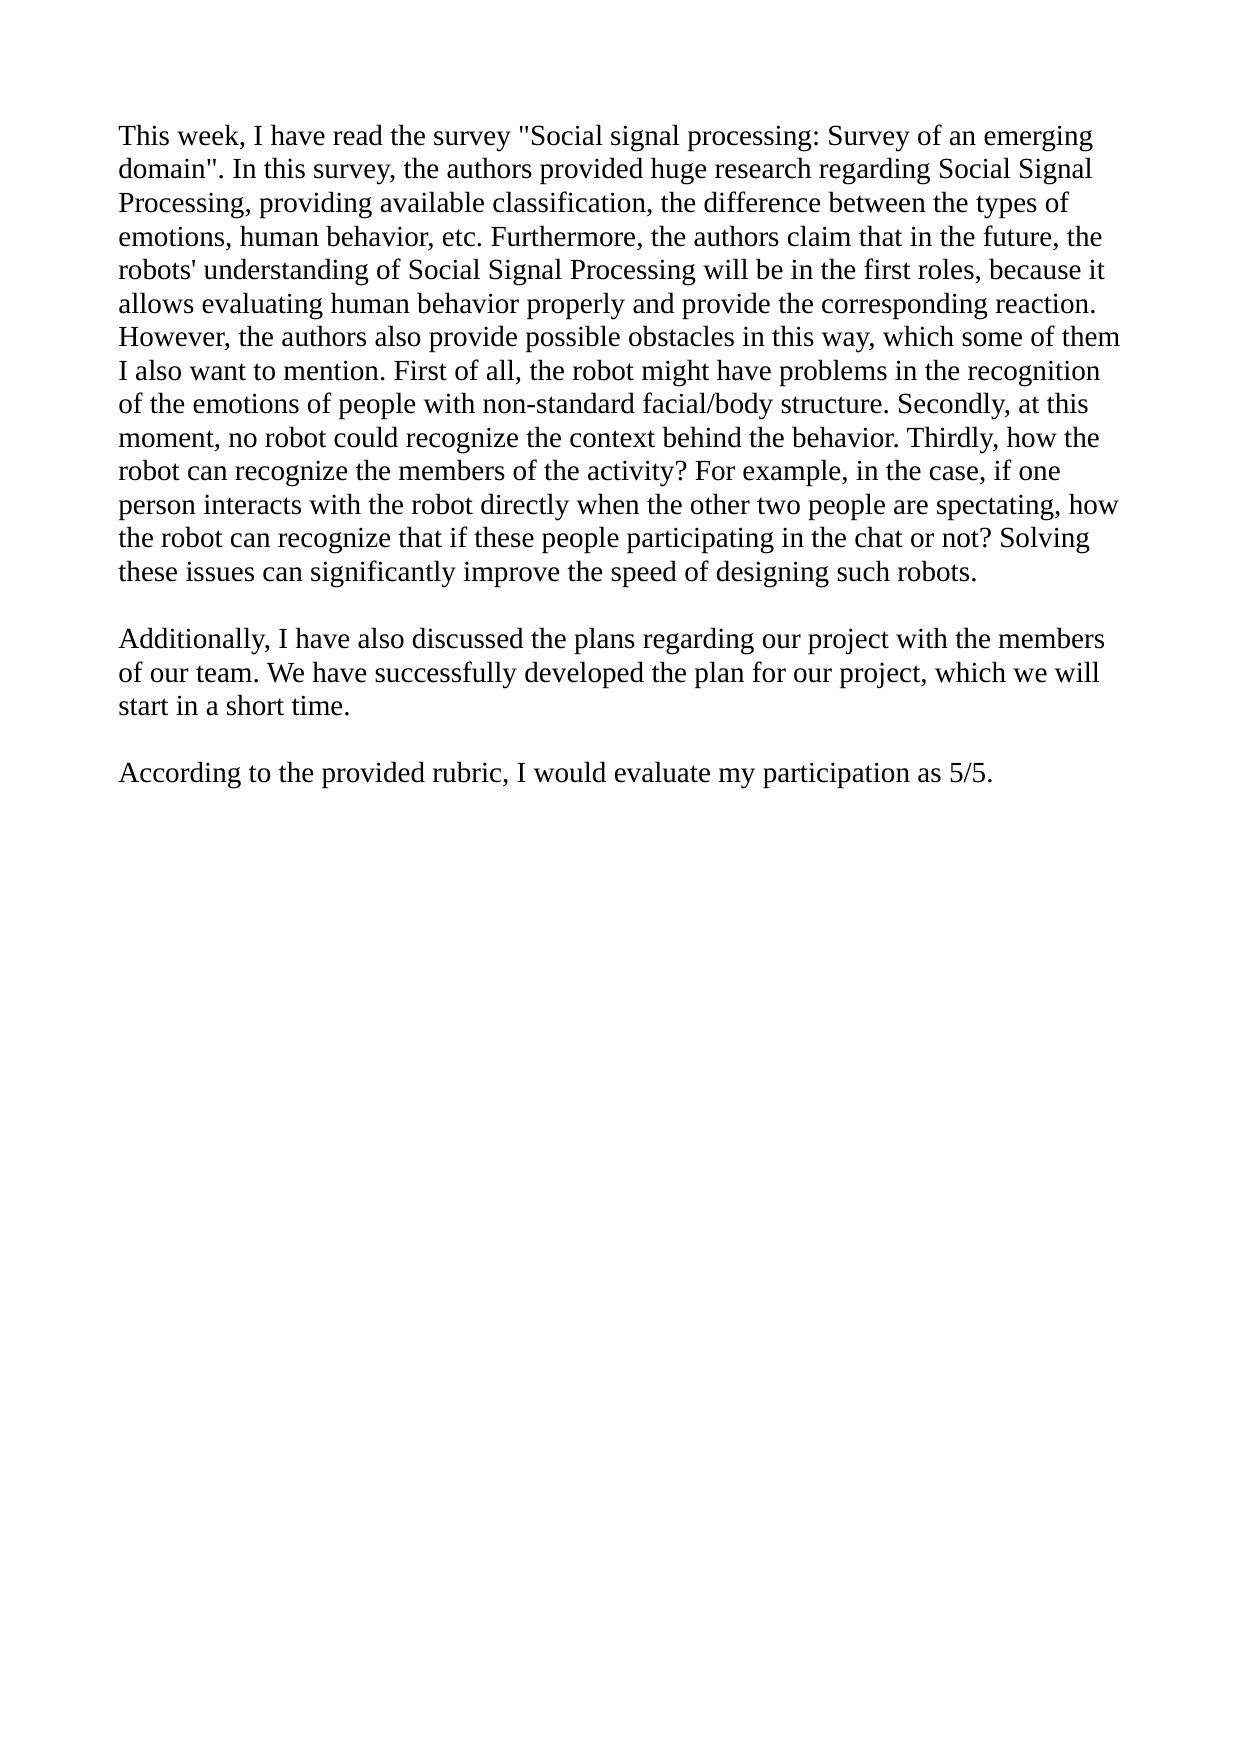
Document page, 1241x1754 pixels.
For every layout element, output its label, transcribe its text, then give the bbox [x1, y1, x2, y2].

text This week, I have read the survey "Social signal processing: Survey of an emerging domain". In this survey, the authors provided huge research regarding Social Signal Processing, providing available classification, the difference between the types of emotions, human behavior, etc. Furthermore, the authors claim that in the future, the robots' understanding of Social Signal Processing will be in the first roles, because it allows evaluating human behavior properly and provide the corresponding reaction. However, the authors also provide possible obstacles in this way, which some of them I also want to mention. First of all, the robot might have problems in the recognition of the emotions of people with non-standard facial/body structure. Secondly, at this moment, no robot could recognize the context behind the behavior. Thirdly, how the robot can recognize the members of the activity? For example, in the case, if one person interacts with the robot directly when the other two people are spectating, how the robot can recognize that if these people participating in the chat or not? Solving these issues can significantly improve the speed of designing such robots. [118, 118, 1122, 588]
text Additionally, I have also discussed the plans regarding our project with the members of our team. We have successfully developed the plan for our project, which we will start in a short time. [118, 621, 1122, 722]
text According to the provided rubric, I would evaluate my participation as 5/5. [118, 755, 1122, 789]
